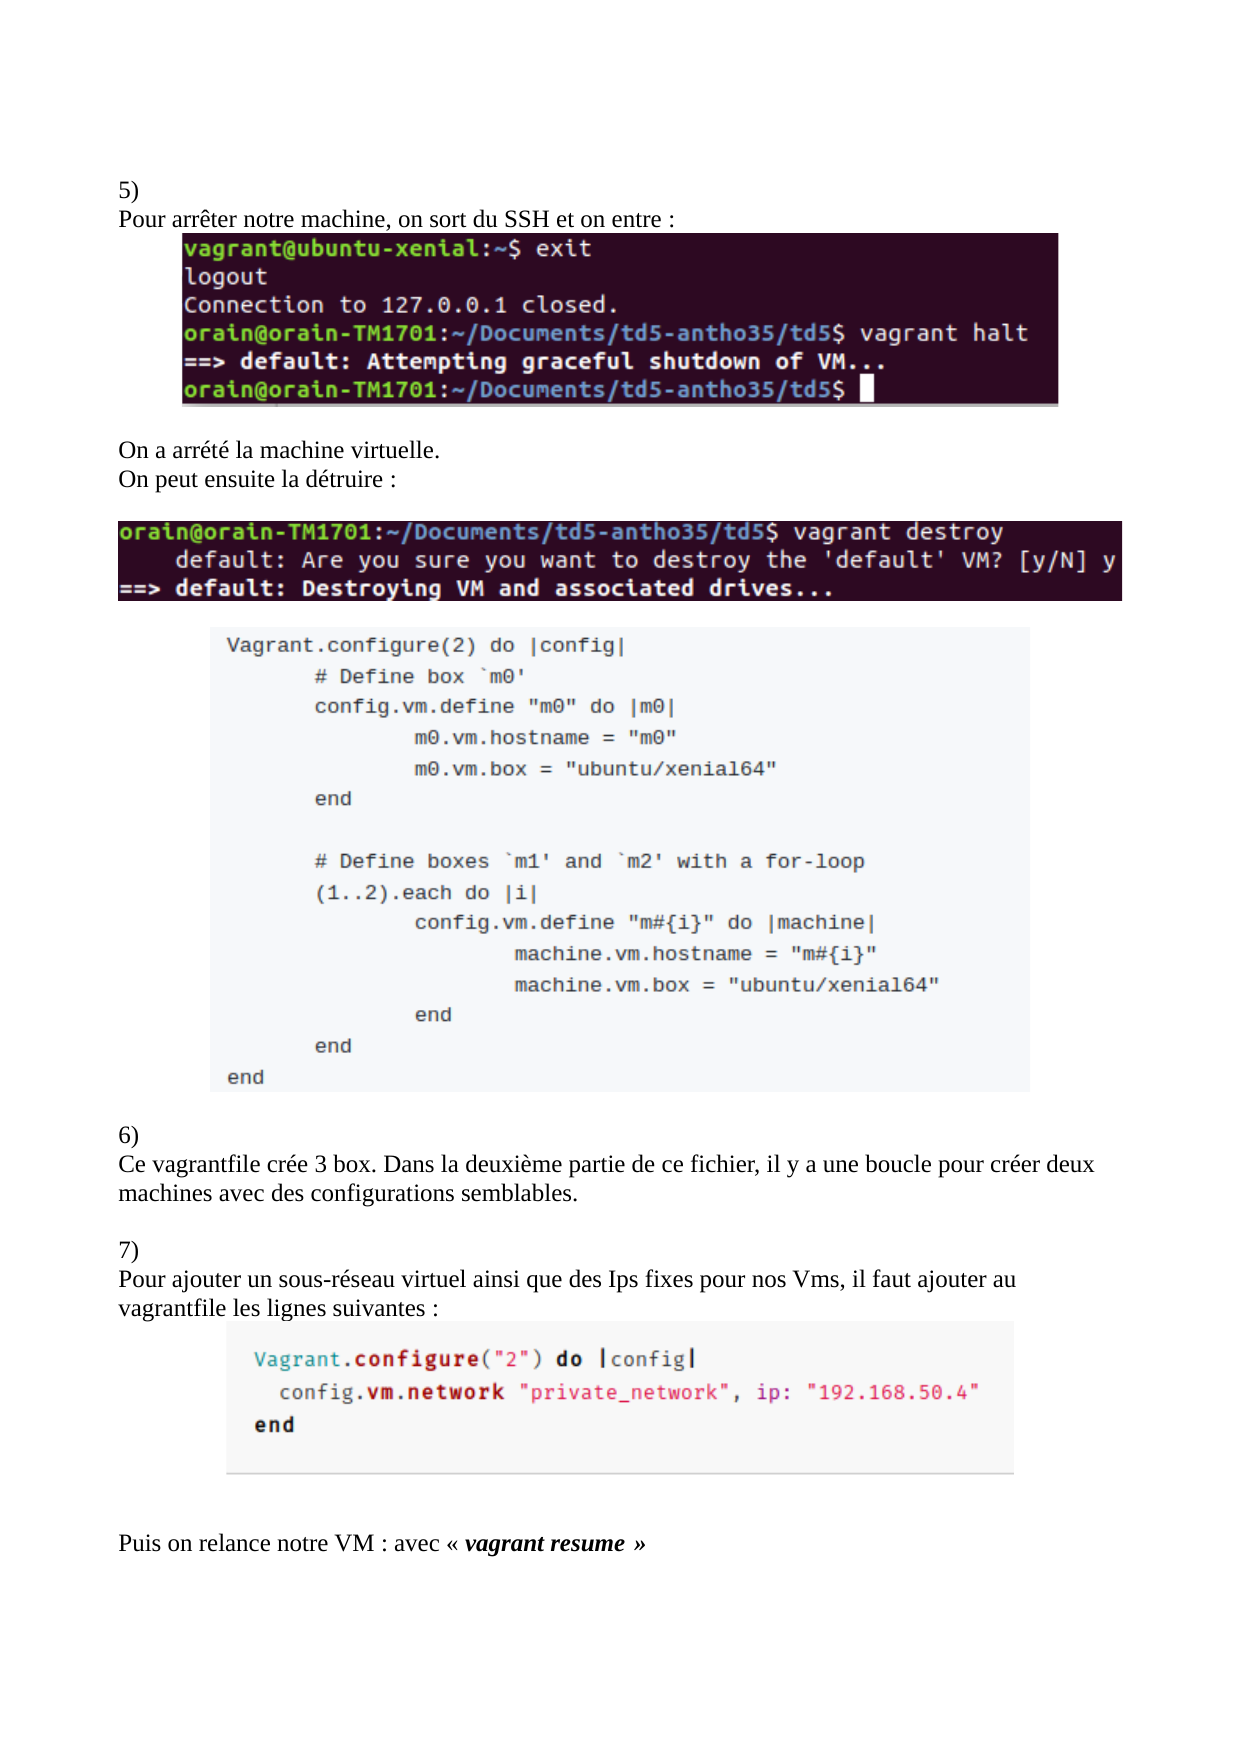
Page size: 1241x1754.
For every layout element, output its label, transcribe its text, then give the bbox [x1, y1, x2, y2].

picture [181, 233, 1059, 407]
text Pour arrêter notre machine, on sort du SSH et on entre : [118, 204, 1122, 233]
text On peut ensuite la détruire : [118, 464, 1122, 493]
picture [118, 521, 1123, 601]
text 6) [118, 1120, 1122, 1149]
text On a arrété la machine virtuelle. [118, 435, 1122, 464]
text 7) [118, 1235, 1122, 1264]
text Puis on relance notre VM : avec « vagrant resume » [118, 1528, 1122, 1557]
picture [226, 1321, 1014, 1481]
picture [210, 627, 1031, 1092]
text Ce vagrantfile crée 3 box. Dans la deuxième partie de ce fichier, il y a une boucle pour créer deux machines avec des configurations semblables. [118, 1149, 1122, 1206]
text 5) [118, 176, 1122, 204]
text Pour ajouter un sous-réseau virtuel ainsi que des Ips fixes pour nos Vms, il faut ajouter au vagrantfile les lignes suivantes : [118, 1264, 1122, 1321]
